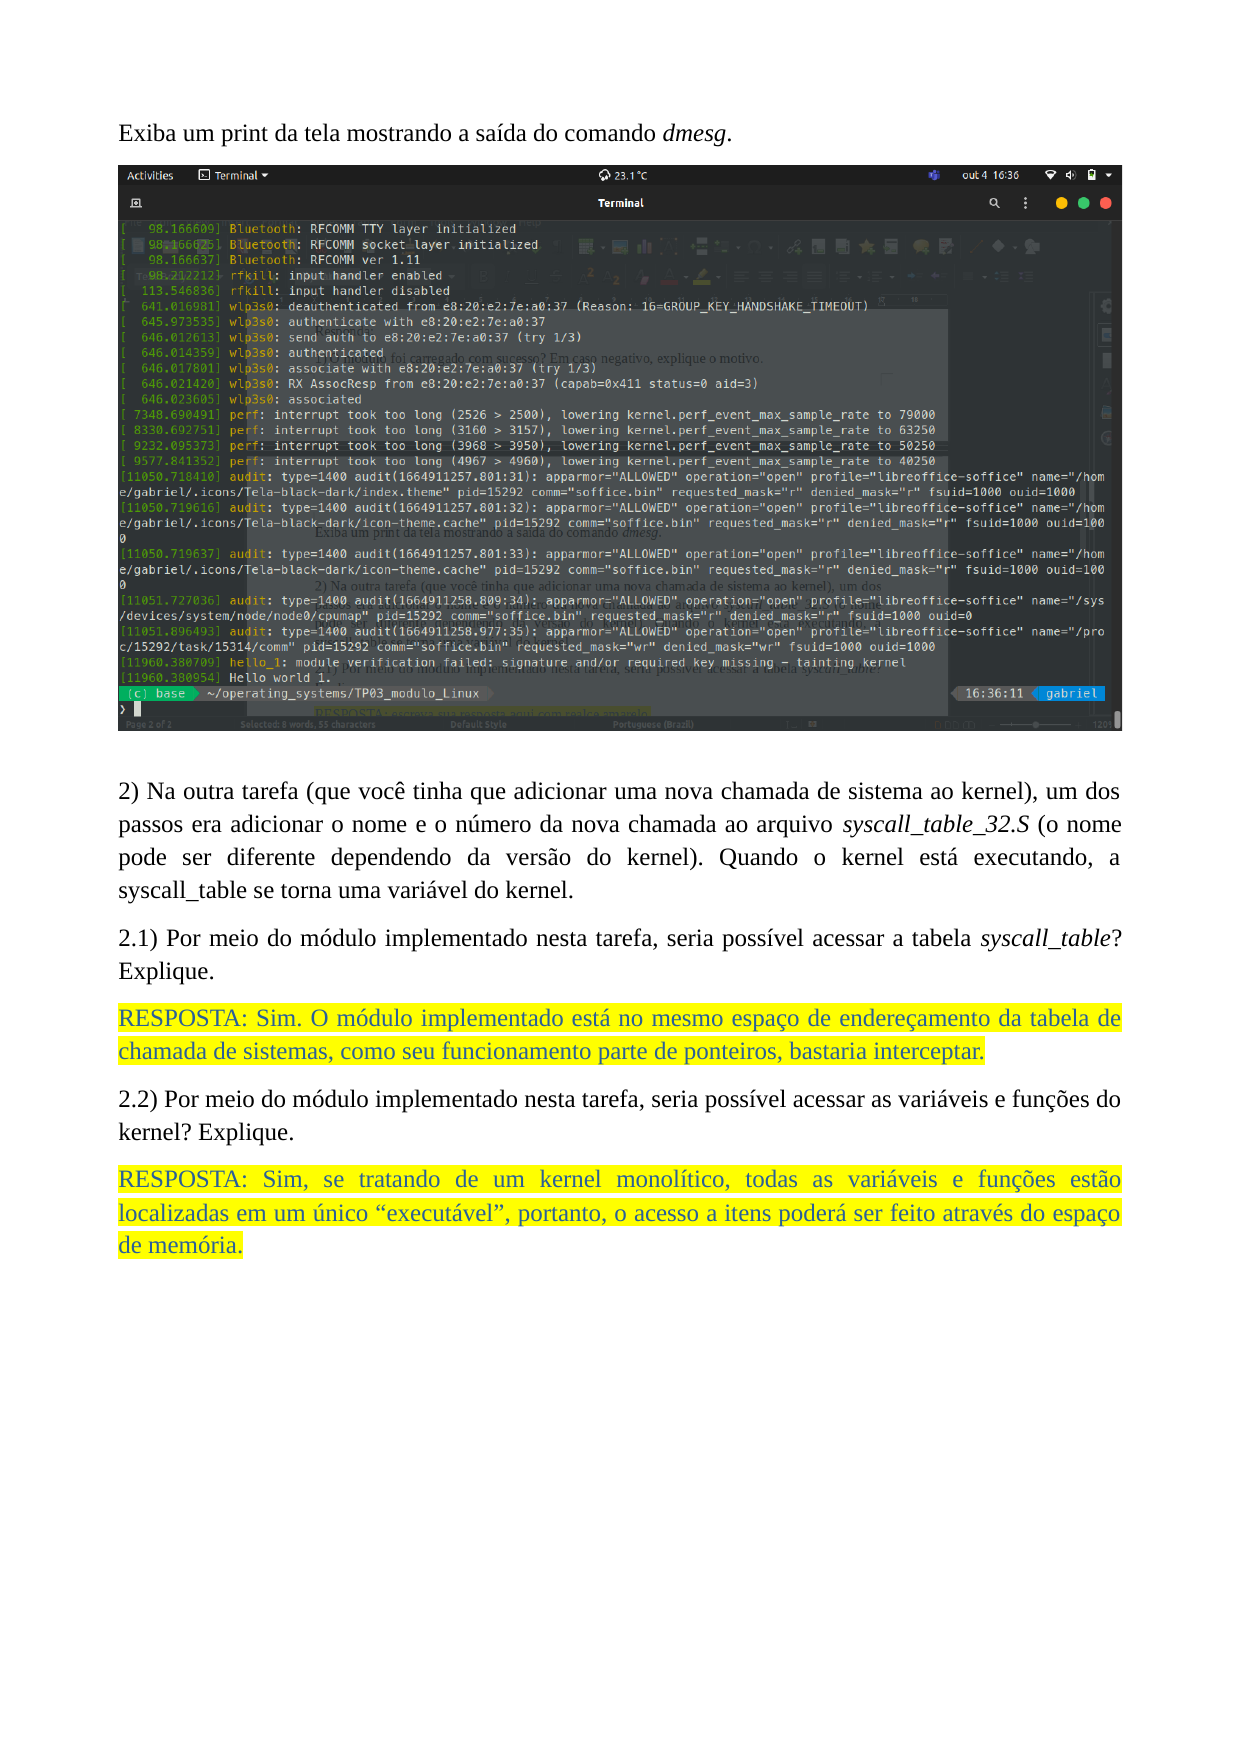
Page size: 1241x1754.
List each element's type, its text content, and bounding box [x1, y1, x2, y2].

picture [118, 165, 1123, 731]
text Exiba um print da tela mostrando a saída do comando dmesg. [118, 118, 1122, 147]
text 2.1) Por meio do módulo implementado nesta tarefa, seria possível acessar a tabela syscall_table? Explique. [118, 923, 1122, 984]
text RESPOSTA: Sim. O módulo implementado está no mesmo espaço de endereçamento da tabela de chamada de sistemas, como seu funcionamento parte de ponteiros, bastaria interceptar. [118, 1003, 1122, 1065]
text RESPOSTA: Sim, se tratando de um kernel monolítico, todas as variáveis e funções estão localizadas em um único “executável”, portanto, o acesso a itens poderá ser feito através do espaço de memória. [118, 1164, 1122, 1259]
text 2.2) Por meio do módulo implementado nesta tarefa, seria possível acessar as variáveis e funções do kernel? Explique. [118, 1084, 1122, 1146]
text 2) Na outra tarefa (que você tinha que adicionar uma nova chamada de sistema ao kernel), um dos passos era adicionar o nome e o número da nova chamada ao arquivo syscall_table_32.S (o nome pode ser diferente dependendo da versão do kernel). Quando o kernel está executando, a syscall_table se torna uma variável do kernel. [118, 776, 1122, 904]
